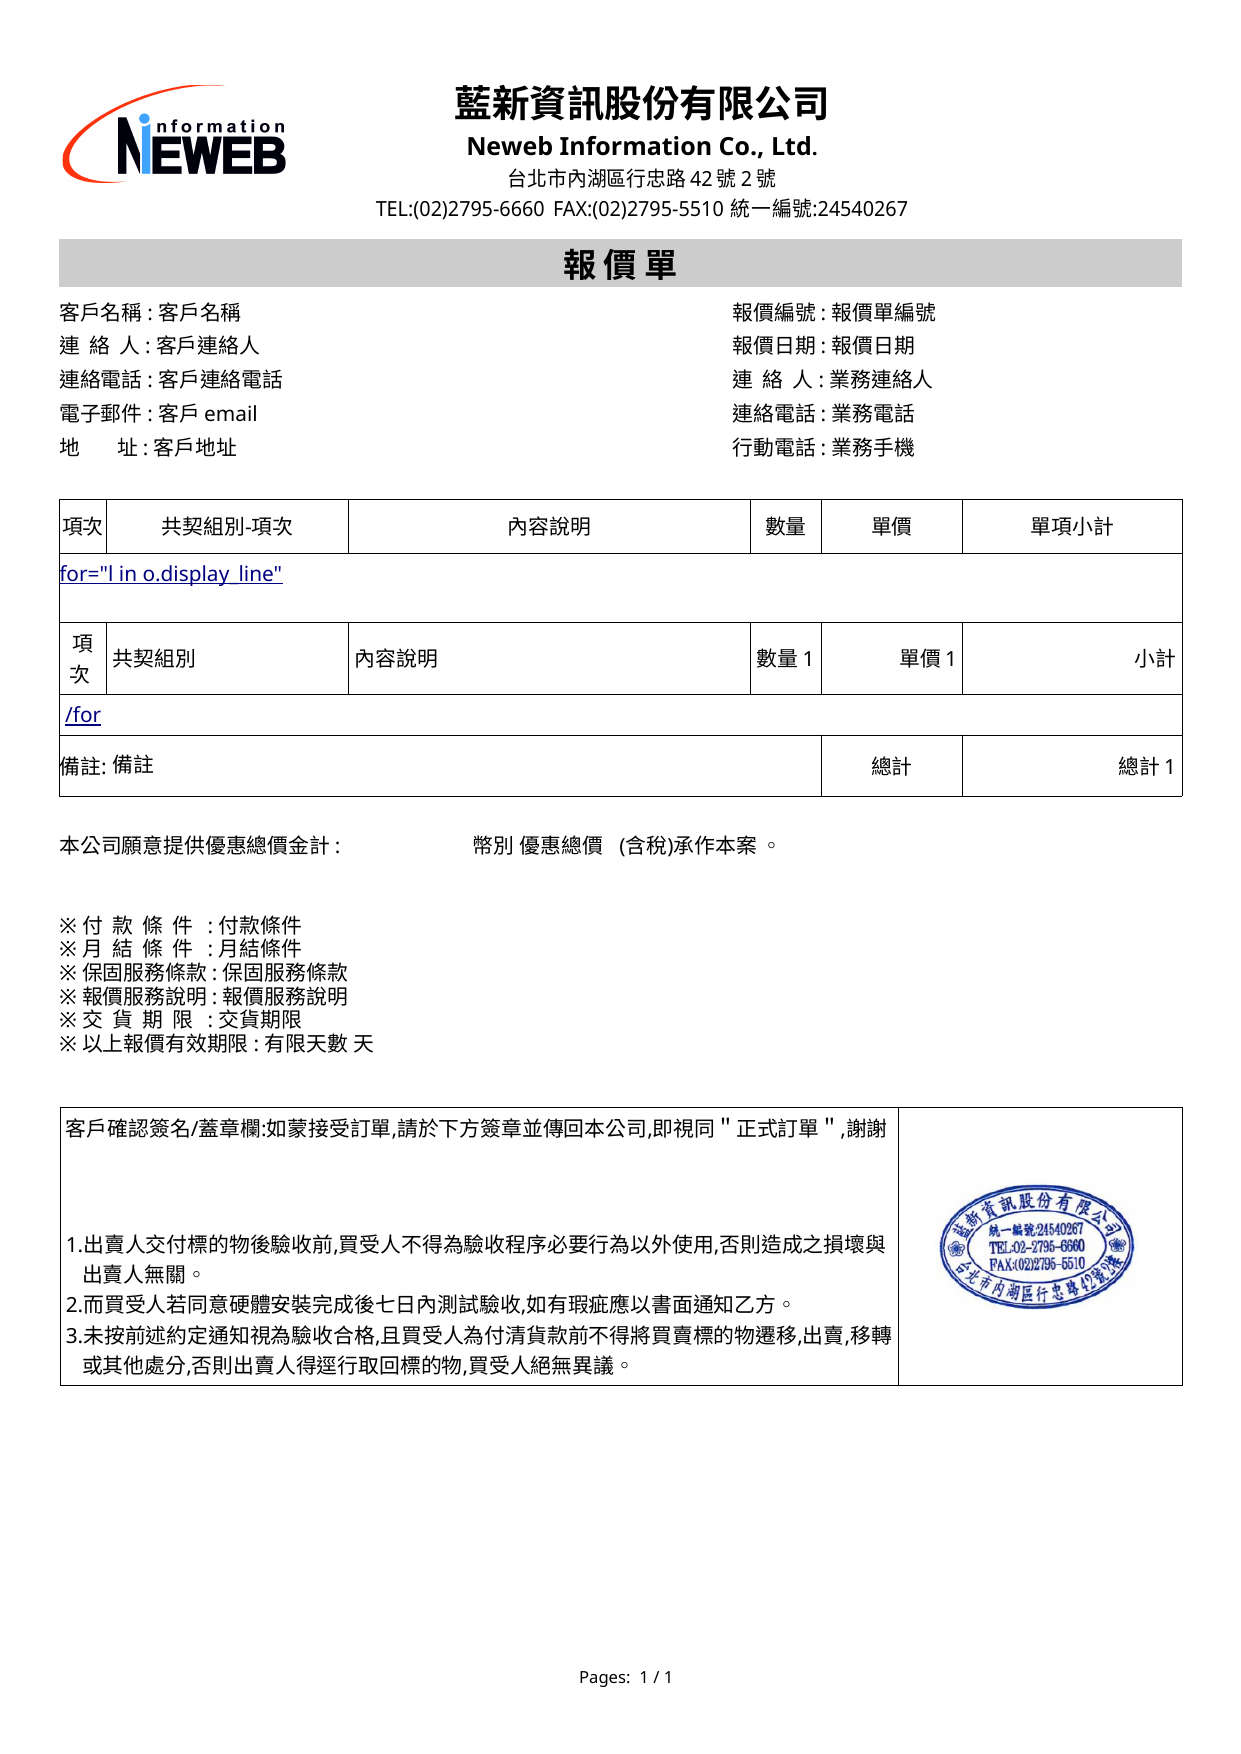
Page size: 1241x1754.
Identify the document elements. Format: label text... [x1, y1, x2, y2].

text ※ 付 款 條 件 : 付款條件 [59, 914, 1181, 938]
table_cell 小計 [963, 623, 1182, 694]
table_cell 內容說明 [349, 623, 750, 694]
table_cell 連 絡 人 : 客戶連絡人 [59, 330, 732, 364]
text ※ 交 貨 期 限 : 交貨期限 [59, 1009, 1181, 1033]
table_header 共契組別-項次 [107, 500, 348, 553]
table_cell 行動電話 : 業務手機 [733, 431, 1181, 465]
table_header [899, 1108, 1182, 1385]
table_header (含稅)承作本案 ◦ [603, 830, 1182, 888]
table_cell 地 址 : 客戶地址 [59, 431, 732, 465]
table_cell 備註 [106, 736, 821, 796]
text ※ 報價服務說明 : 報價服務說明 [59, 985, 1181, 1009]
table_cell /for [60, 695, 1182, 734]
table_cell 共契組別 [107, 623, 348, 694]
table_header 客戶名稱 : 客戶名稱 [59, 296, 732, 330]
text ※ 月 結 條 件 : 月結條件 [59, 938, 1181, 962]
table_cell 電子郵件 : 客戶email [59, 398, 732, 431]
table_cell 連 絡 人 : 業務連絡人 [733, 364, 1181, 397]
table_cell 報價日期 : 報價日期 [733, 330, 1181, 364]
text ※ 以上報價有效期限 : 有限天數 天 [59, 1033, 1181, 1056]
table_header 項次 [60, 500, 106, 553]
picture [62, 85, 286, 183]
table_header 內容說明 [349, 500, 750, 553]
table_cell 總計 [822, 736, 962, 796]
table_cell 數量1 [751, 623, 821, 694]
table_cell 單價1 [822, 623, 962, 694]
table_cell 備註: [60, 736, 106, 796]
table_cell 連絡電話 : 業務電話 [733, 398, 1181, 431]
table_cell 項次 [60, 623, 106, 694]
table_cell for="l in o.display_line" [60, 554, 1182, 622]
text ※ 保固服務條款 : 保固服務條款 [59, 962, 1181, 985]
table_header 單項小計 [963, 500, 1182, 553]
table_header 報 價 單 [59, 287, 1182, 293]
table_header 本公司願意提供優惠總價金計 : [59, 830, 354, 888]
table_header 客戶確認簽名/蓋章欄:如蒙接受訂單,請於下方簽章並傳回本公司,即視同＂正式訂單＂,謝謝 1.出賣人交付標的物後驗收前,買受人不得為驗收程序必要行為以外使用,否則造成之損壞與 出賣人無關◦ 2.而買受人若同意硬體安裝完成後七日內測試驗收,如有瑕疵應以書面通知乙方◦ 3.未按前述約定通知視為驗收合格,且買受人為付清貨款前不得將買賣標的物遷移,出賣,移轉 或其他處分,否則出賣人得逕行取回標的物,買受人絕無異議◦ [61, 1108, 898, 1385]
picture [927, 1179, 1139, 1310]
table_header 單價 [822, 500, 962, 553]
table_header 報價編號 : 報價單編號 [733, 296, 1181, 330]
table_cell 總計1 [963, 736, 1182, 796]
table_cell 連絡電話 : 客戶連絡電話 [59, 364, 732, 397]
table_header 數量 [751, 500, 821, 553]
table_header 幣別 優惠總價 [354, 830, 603, 888]
